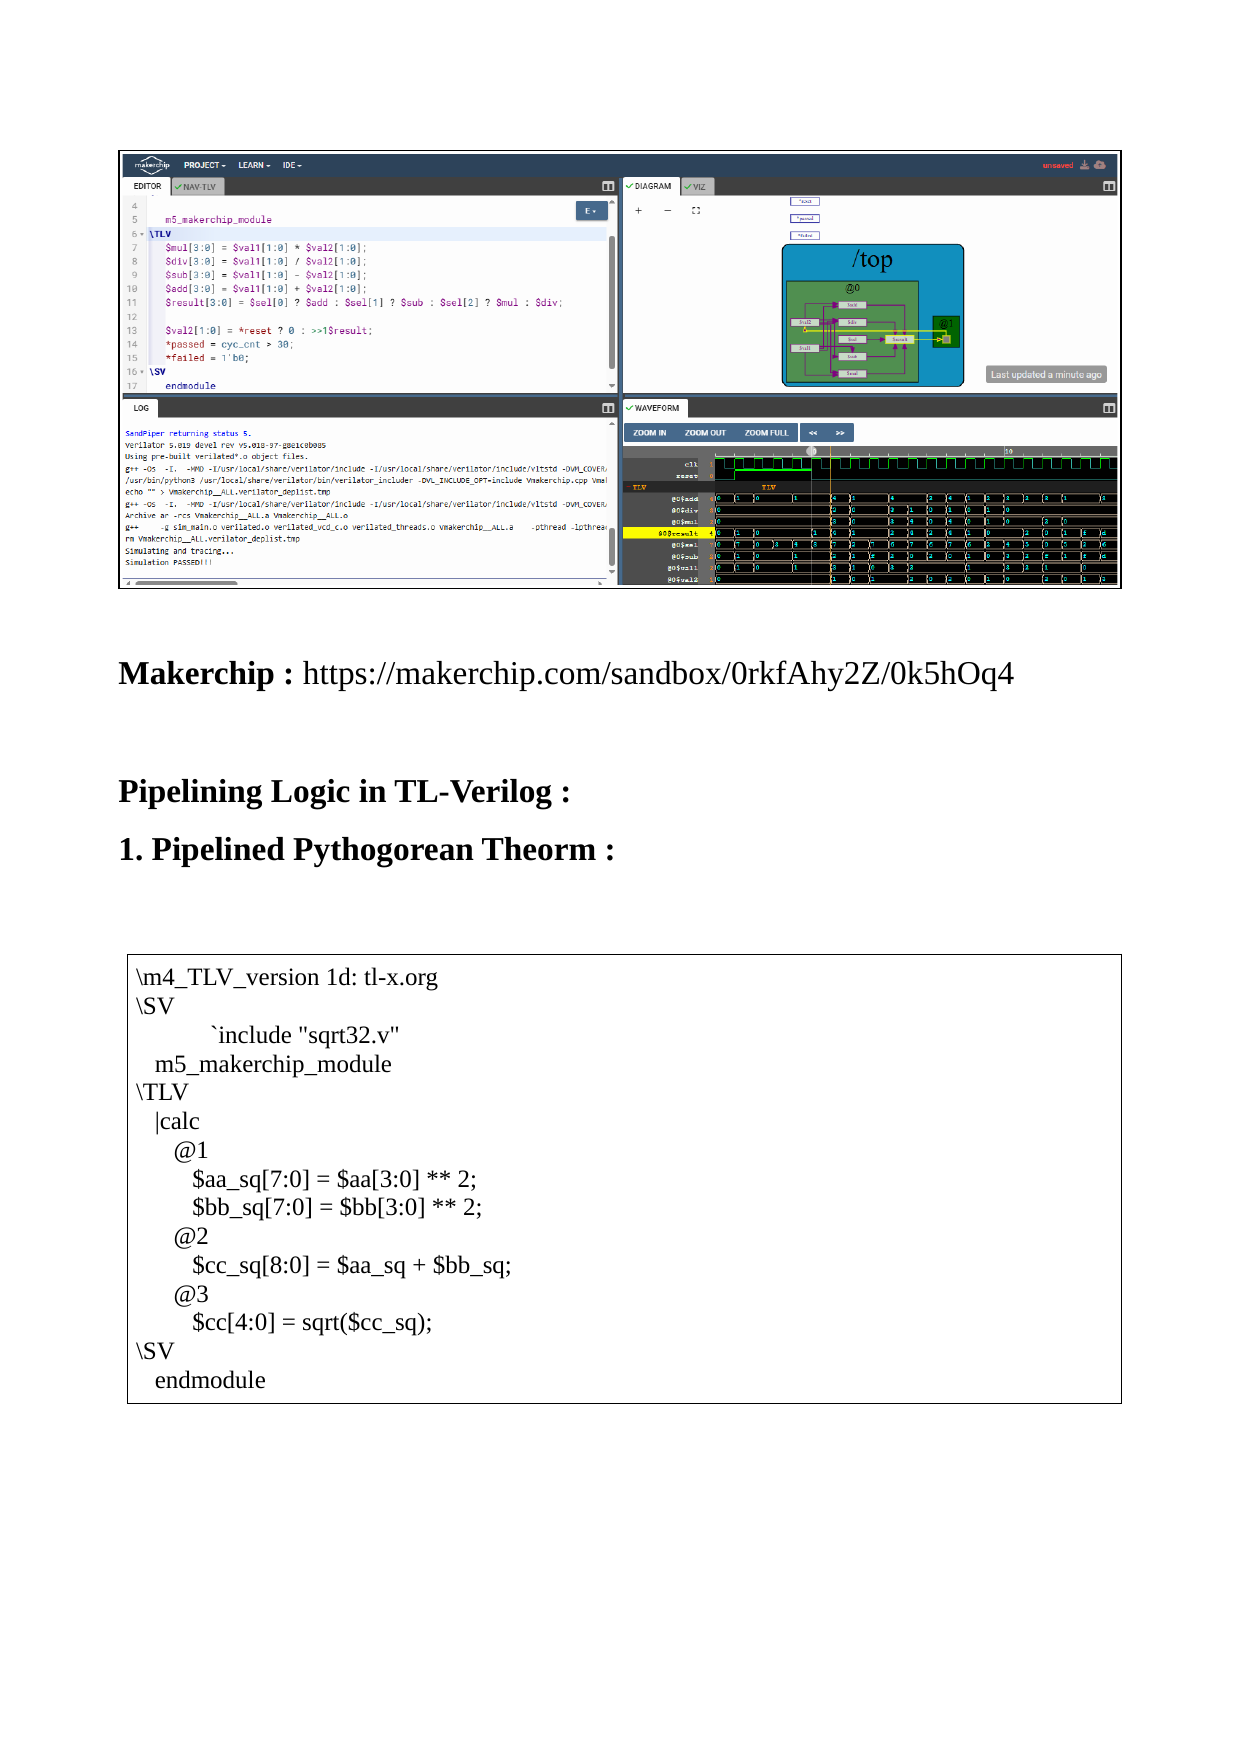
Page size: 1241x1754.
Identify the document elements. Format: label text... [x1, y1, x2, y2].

text \m4_TLV_version 1d: tl-x.org \SV `include "sqrt32.v" m5_makerchip_module \TLV |calc @1 $aa_sq[7:0] = $aa[3:0] ** 2; $bb_sq[7:0] = $bb[3:0] ** 2; @2 $cc_sq[8:0] = $aa_sq + $bb_sq; @3 $cc[4:0] = sqrt($cc_sq); \SV endmodule [136, 962, 1113, 1394]
text 1. Pipelined Pythogorean Theorm : [118, 829, 1122, 868]
picture [122, 154, 1118, 585]
text Makerchip : https://makerchip.com/sandbox/0rkfAhy2Z/0k5hOq4 [118, 653, 1122, 692]
text Pipelining Logic in TL-Verilog : [118, 771, 1122, 809]
